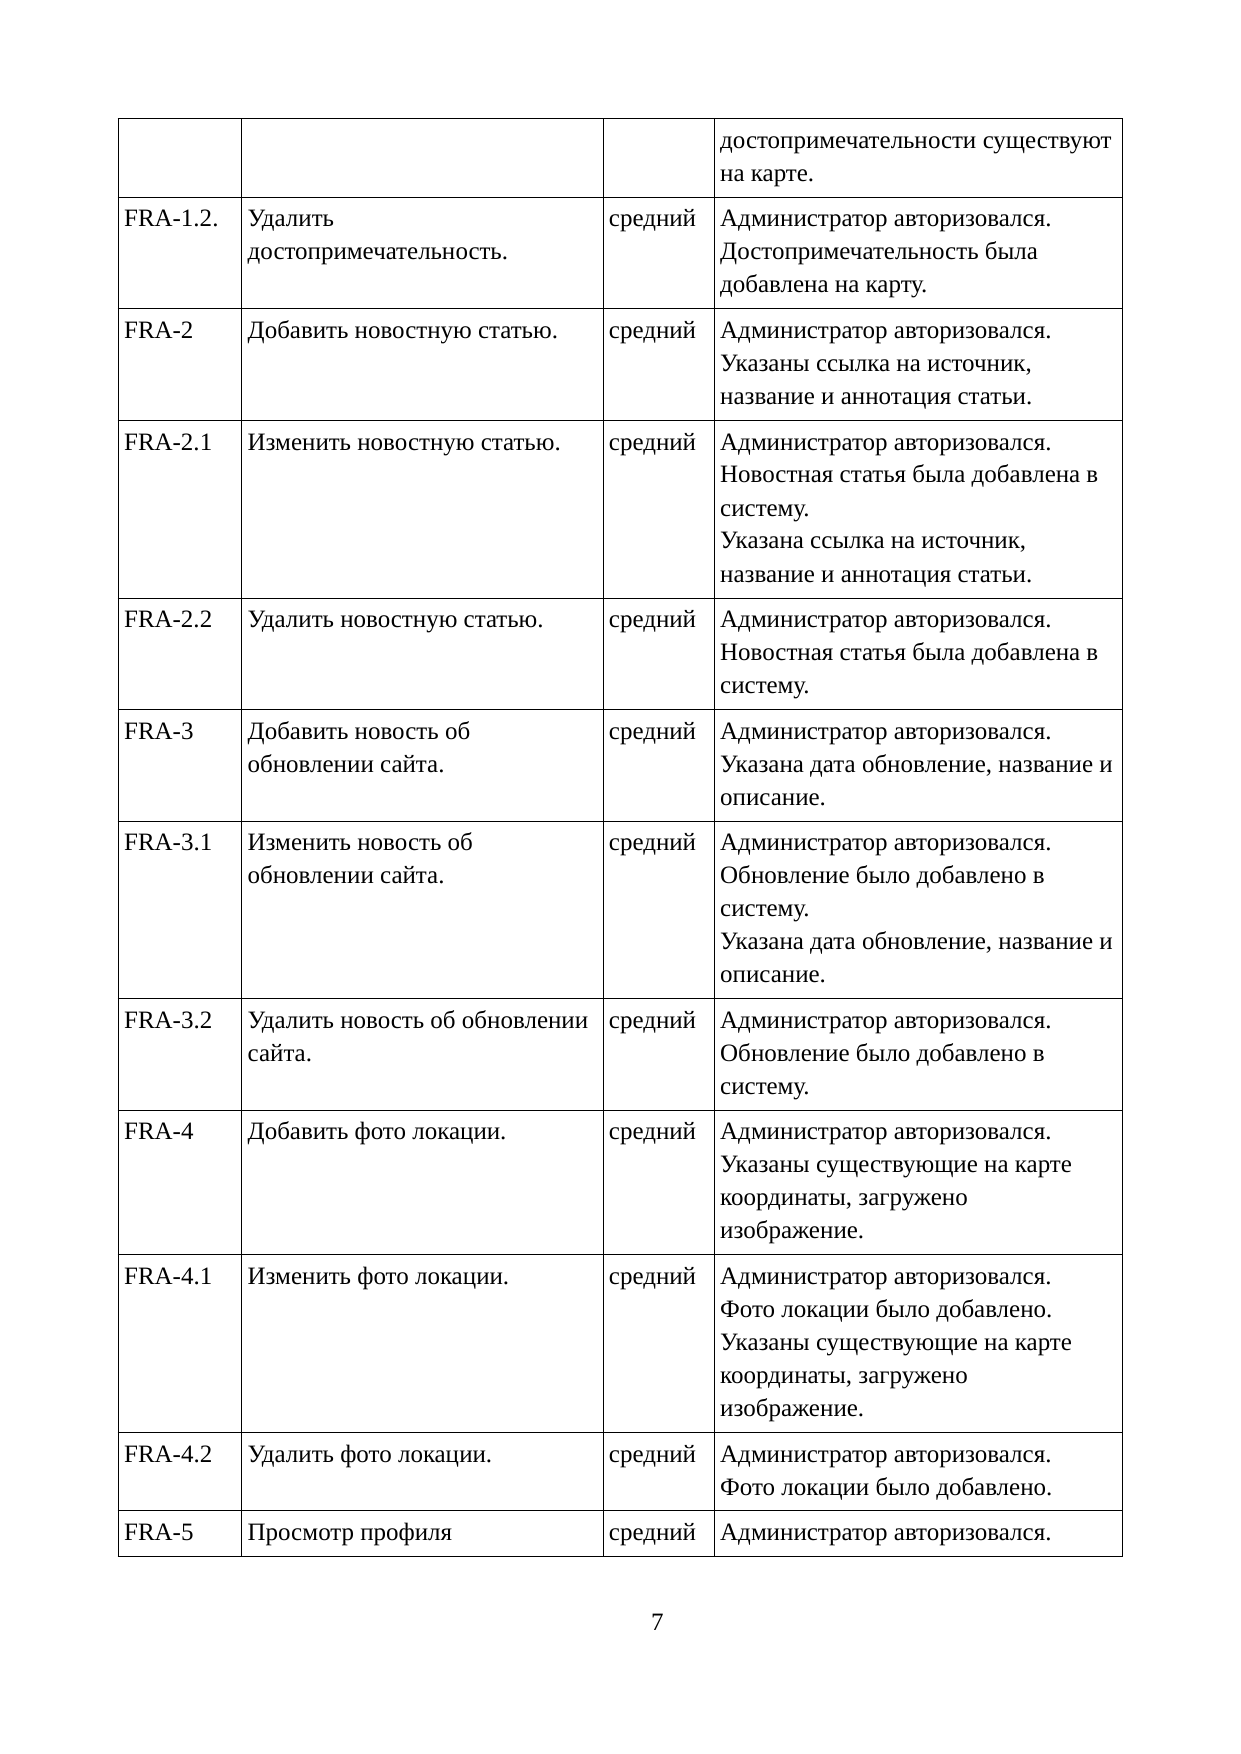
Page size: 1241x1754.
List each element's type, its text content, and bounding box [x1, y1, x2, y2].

table_cell Администратор авторизовался. Фото локации было добавлено. Указаны существующие на карте координаты, загружено изображение. [715, 1255, 1122, 1432]
table_cell Администратор авторизовался. Новостная статья была добавлена в систему. [715, 599, 1122, 709]
table_cell FRA-4.1 [119, 1255, 241, 1432]
table_cell FRA-2.1 [119, 421, 241, 597]
table_cell Администратор авторизовался. Новостная статья была добавлена в систему. Указана ссылка на источник, название и аннотация статьи. [715, 421, 1122, 597]
table_cell средний [604, 198, 714, 308]
table_cell Удалить новость об обновлении сайта. [242, 999, 603, 1110]
table_cell Изменить фото локации. [242, 1255, 603, 1432]
table_cell FRA-3 [119, 710, 241, 821]
table_cell Изменить новость об обновлении сайта. [242, 822, 603, 998]
table_cell Администратор авторизовался. Достопримечательность была добавлена на карту. [715, 198, 1122, 308]
table_cell средний [604, 999, 714, 1110]
table_cell [242, 119, 603, 197]
table_cell средний [604, 309, 714, 420]
table_cell Удалить фото локации. [242, 1433, 603, 1510]
table_cell Администратор авторизовался. Указаны существующие на карте координаты, загружено изображение. [715, 1111, 1122, 1254]
table_cell Администратор авторизовался. [715, 1511, 1122, 1556]
table_cell Администратор авторизовался. Обновление было добавлено в систему. Указана дата обновление, название и описание. [715, 822, 1122, 998]
table_cell Администратор авторизовался. Указаны ссылка на источник, название и аннотация статьи. [715, 309, 1122, 420]
table_cell Администратор авторизовался. Указана дата обновление, название и описание. [715, 710, 1122, 821]
table_cell Удалить новостную статью. [242, 599, 603, 709]
table_cell Изменить новостную статью. [242, 421, 603, 597]
table_cell FRA-5 [119, 1511, 241, 1556]
table_cell FRA-2 [119, 309, 241, 420]
table_cell [604, 119, 714, 197]
table_cell средний [604, 710, 714, 821]
table_cell FRA-3.2 [119, 999, 241, 1110]
table_cell FRA-4.2 [119, 1433, 241, 1510]
table_cell средний [604, 1433, 714, 1510]
table_cell Добавить новость об обновлении сайта. [242, 710, 603, 821]
table_cell Просмотр профиля [242, 1511, 603, 1556]
table_cell FRA-4 [119, 1111, 241, 1254]
table_cell средний [604, 1111, 714, 1254]
table_cell Удалить достопримечательность. [242, 198, 603, 308]
table_cell достопримечательности существуют на карте. [715, 119, 1122, 197]
table_cell FRA-3.1 [119, 822, 241, 998]
table_cell [119, 119, 241, 197]
table_cell средний [604, 421, 714, 597]
table_cell Администратор авторизовался. Обновление было добавлено в систему. [715, 999, 1122, 1110]
table_cell средний [604, 1511, 714, 1556]
table_cell средний [604, 1255, 714, 1432]
table_cell FRA-2.2 [119, 599, 241, 709]
table_cell средний [604, 822, 714, 998]
table_cell FRA-1.2. [119, 198, 241, 308]
table_cell Администратор авторизовался. Фото локации было добавлено. [715, 1433, 1122, 1510]
table_cell Добавить фото локации. [242, 1111, 603, 1254]
table_cell Добавить новостную статью. [242, 309, 603, 420]
table_cell средний [604, 599, 714, 709]
